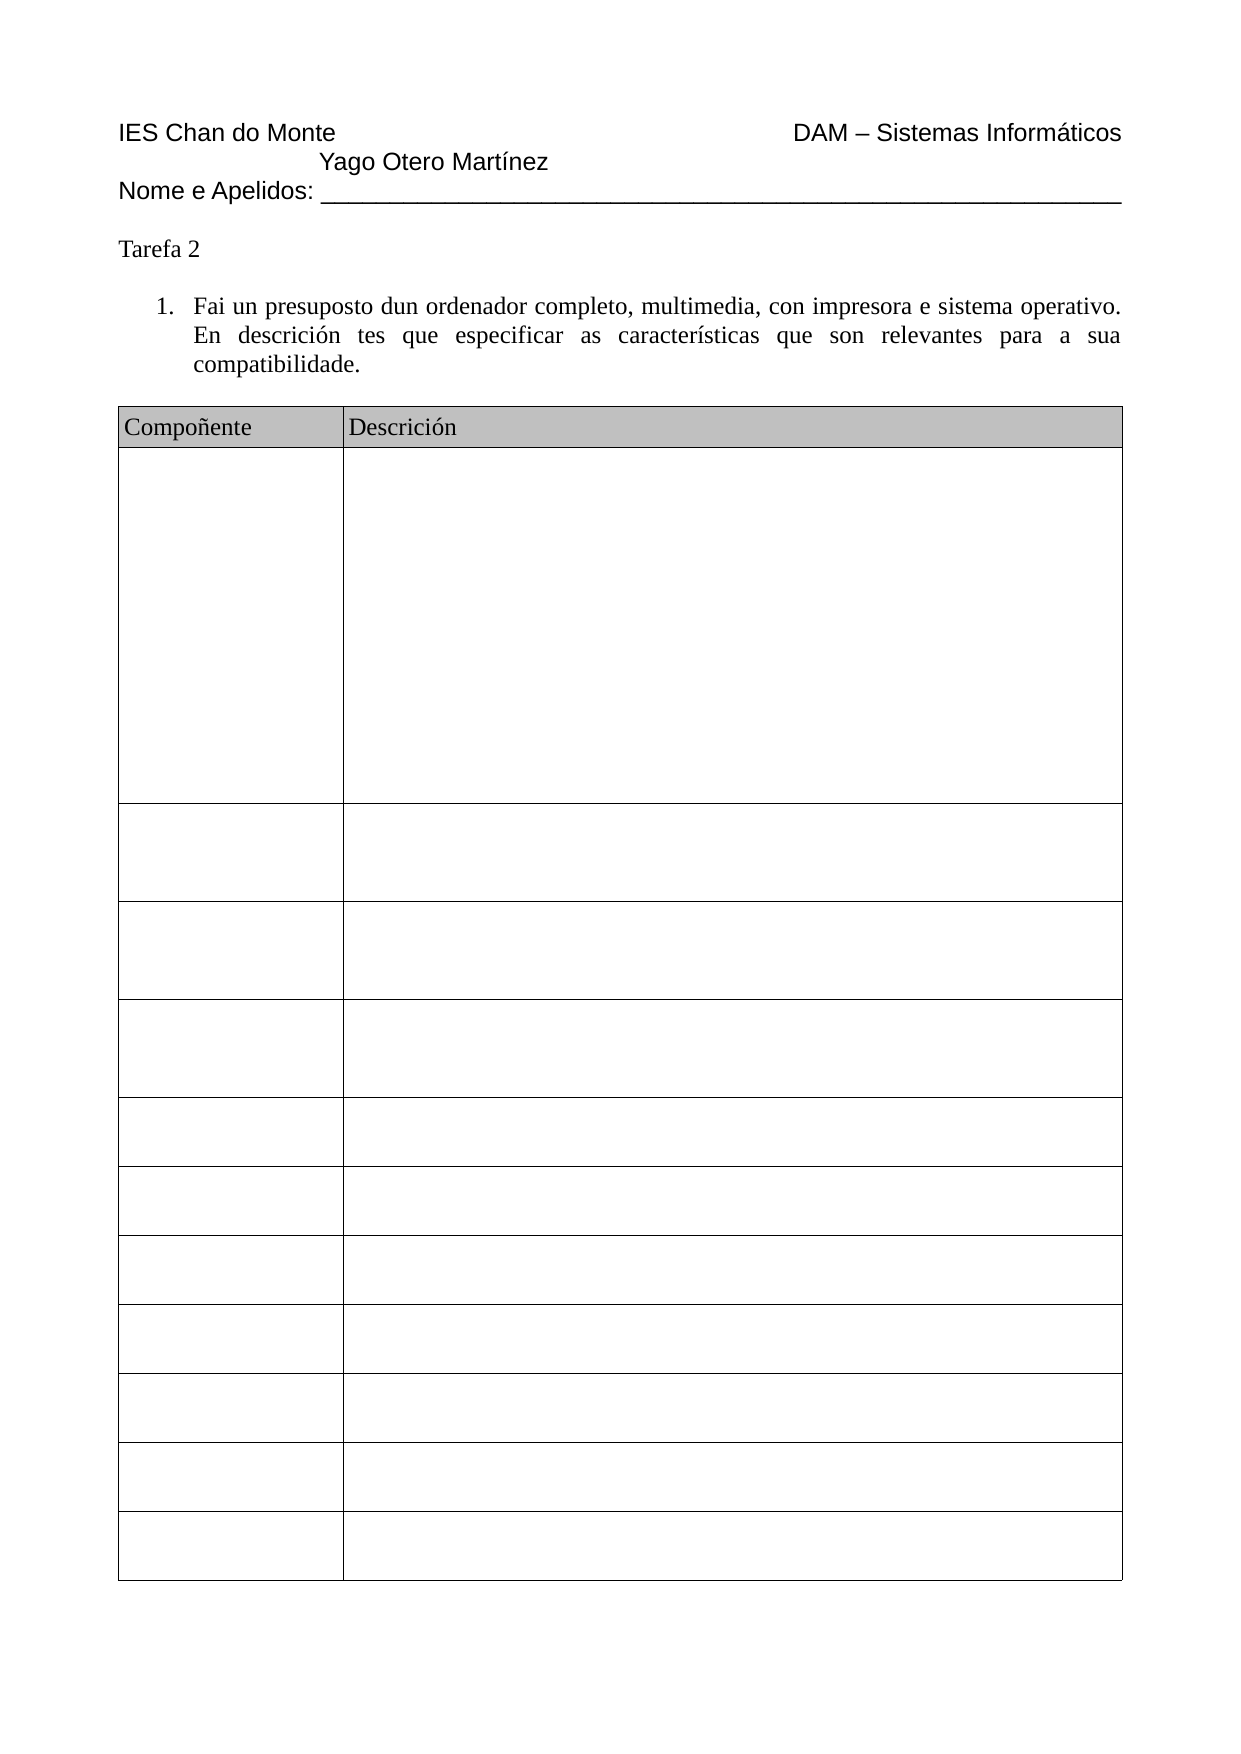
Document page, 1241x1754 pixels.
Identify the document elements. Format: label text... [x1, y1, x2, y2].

table_cell [119, 902, 343, 999]
table_cell [119, 1512, 343, 1580]
table_cell [344, 1236, 1122, 1304]
table_cell [119, 1098, 343, 1166]
table_cell [344, 1374, 1122, 1442]
table_cell [119, 804, 343, 901]
table_cell [344, 1167, 1122, 1235]
table_cell [344, 1443, 1122, 1511]
table_cell [344, 1305, 1122, 1373]
table_header Descrición [344, 407, 1122, 447]
table_cell [119, 1000, 343, 1097]
table_cell [119, 1443, 343, 1511]
table_header Compoñente [119, 407, 343, 447]
table_cell [344, 448, 1122, 803]
table_cell [344, 1512, 1122, 1580]
table_cell [119, 448, 343, 803]
list Fai un presuposto dun ordenador completo, multimedia, con impresora e sistema operativo. En descrición tes que especificar as características que son relevantes para a sua compatibilidade. [156, 291, 1122, 378]
table_cell [119, 1236, 343, 1304]
table_cell [344, 1098, 1122, 1166]
table_cell [119, 1167, 343, 1235]
table_cell [344, 902, 1122, 999]
table_cell [119, 1305, 343, 1373]
table_cell [119, 1374, 343, 1442]
table_cell [344, 1000, 1122, 1097]
table_cell [344, 804, 1122, 901]
text Tarefa 2 [118, 234, 1122, 263]
